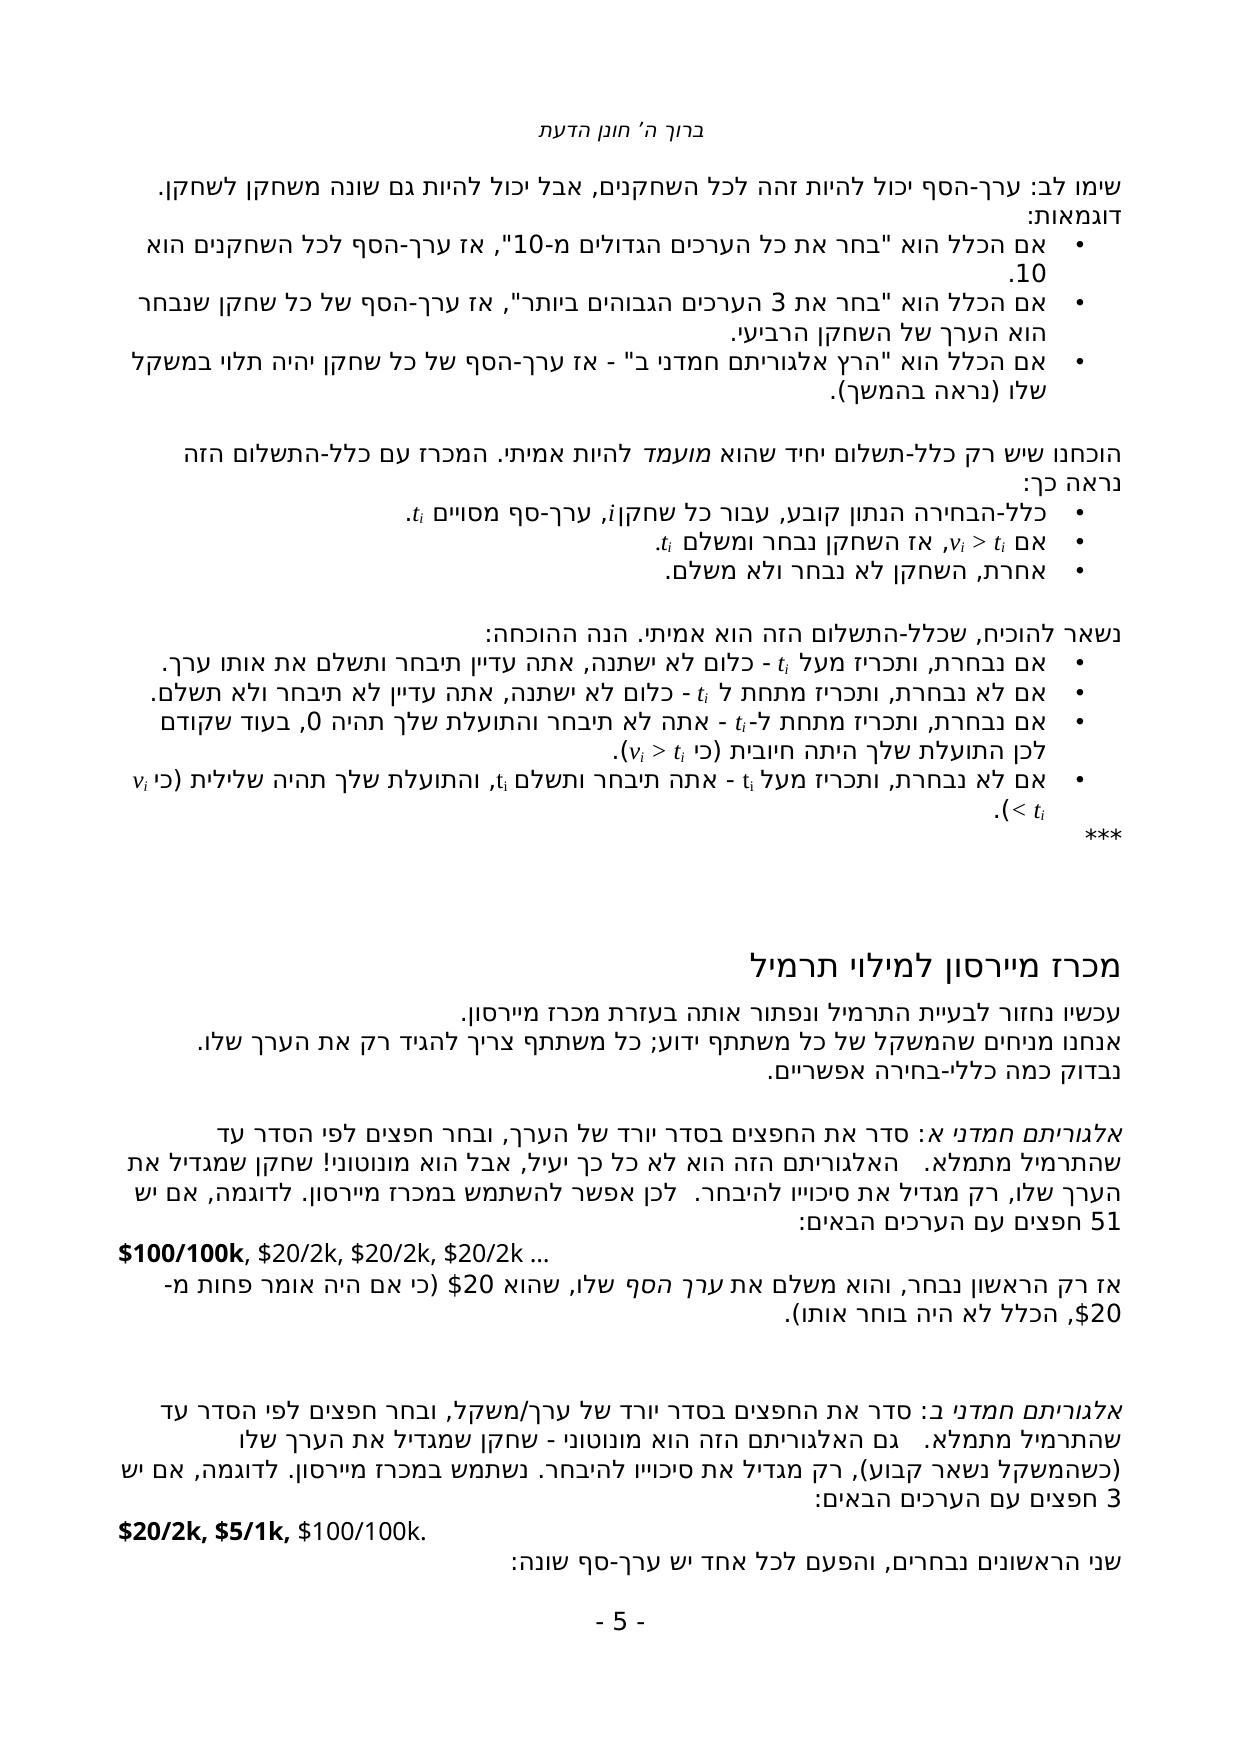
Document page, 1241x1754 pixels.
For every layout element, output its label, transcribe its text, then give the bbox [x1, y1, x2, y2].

list אם נבחרת, ותכריז מתחת ל-ti - אתה לא תיבחר והתועלת שלך תהיה 0, בעוד שקודם לכן התועלת שלך היתה חיובית (כי vi > ti). [118, 707, 1084, 766]
list אם הכלל הוא "בחר את כל הערכים הגדולים מ-10", אז ערך-הסף לכל השחקנים הוא 10. [118, 230, 1084, 288]
list אם לא נבחרת, ותכריז מתחת ל ti - כלום לא ישתנה, אתה עדיין לא תיבחר ולא תשלם. [118, 678, 1084, 707]
text שימו לב: ערך-הסף יכול להיות זהה לכל השחקנים, אבל יכול להיות גם שונה משחקן לשחקן. דוגמאות: [118, 172, 1122, 230]
text אלגוריתם חמדני א: סדר את החפצים בסדר יורד של הערך, ובחר חפצים לפי הסדר עד שהתרמיל מתמלא. האלגוריתם הזה הוא לא כל כך יעיל, אבל הוא מונוטוני! שחקן שמגדיל את הערך שלו, רק מגדיל את סיכוייו להיבחר. לכן אפשר להשתמש במכרז מיירסון. לדוגמה, אם יש 51 חפצים עם הערכים הבאים: [118, 1119, 1122, 1236]
text אלגוריתם חמדני ב: סדר את החפצים בסדר יורד של ערך/משקל, ובחר חפצים לפי הסדר עד שהתרמיל מתמלא. גם האלגוריתם הזה הוא מונוטוני - שחקן שמגדיל את הערך שלו (כשהמשקל נשאר קבוע), רק מגדיל את סיכוייו להיבחר. נשתמש במכרז מיירסון. לדוגמה, אם יש 3 חפצים עם הערכים הבאים: [118, 1397, 1122, 1513]
list אחרת, השחקן לא נבחר ולא משלם. [118, 556, 1084, 585]
list כלל-הבחירה הנתון קובע, עבור כל שחקןi, ערך-סף מסויים ti. [118, 498, 1084, 527]
text נשאר להוכיח, שכלל-התשלום הזה הוא אמיתי. הנה ההוכחה: [118, 619, 1122, 648]
text $20/2k, $5/1k, $100/100k. [118, 1513, 1122, 1547]
list אם הכלל הוא "הרץ אלגוריתם חמדני ב" - אז ערך-הסף של כל שחקן יהיה תלוי במשקל שלו (נראה בהמשך). [118, 347, 1084, 405]
text עכשיו נחזור לבעיית התרמיל ונפתור אותה בעזרת מכרז מיירסון. [118, 998, 1122, 1027]
text *** [118, 824, 1122, 853]
list אם vi > ti, אז השחקן נבחר ומשלם ti. [118, 527, 1084, 556]
list אם נבחרת, ותכריז מעל ti - כלום לא ישתנה, אתה עדיין תיבחר ותשלם את אותו ערך. [118, 648, 1084, 678]
list אם הכלל הוא "בחר את 3 הערכים הגבוהים ביותר", אז ערך-הסף של כל שחקן שנבחר הוא הערך של השחקן הרביעי. [118, 288, 1084, 347]
list אם לא נבחרת, ותכריז מעל ti - אתה תיבחר ותשלם ti, והתועלת שלך תהיה שלילית (כי vi < ti). [118, 766, 1084, 824]
text $100/100k, $20/2k, $20/2k, $20/2k … [118, 1236, 1122, 1270]
text אנחנו מניחים שהמשקל של כל משתתף ידוע; כל משתתף צריך להגיד רק את הערך שלו. [118, 1027, 1122, 1056]
text נבדוק כמה כללי-בחירה אפשריים. [118, 1056, 1122, 1085]
subtitle מכרז מיירסון למילוי תרמיל [118, 946, 1122, 985]
text אז רק הראשון נבחר, והוא משלם את ערך הסף שלו, שהוא $20 (כי אם היה אומר פחות מ-$20, הכלל לא היה בוחר אותו). [118, 1270, 1122, 1328]
text הוכחנו שיש רק כלל-תשלום יחיד שהוא מועמד להיות אמיתי. המכרז עם כלל-התשלום הזה נראה כך: [118, 439, 1122, 498]
text שני הראשונים נבחרים, והפעם לכל אחד יש ערך-סף שונה: [118, 1547, 1122, 1576]
